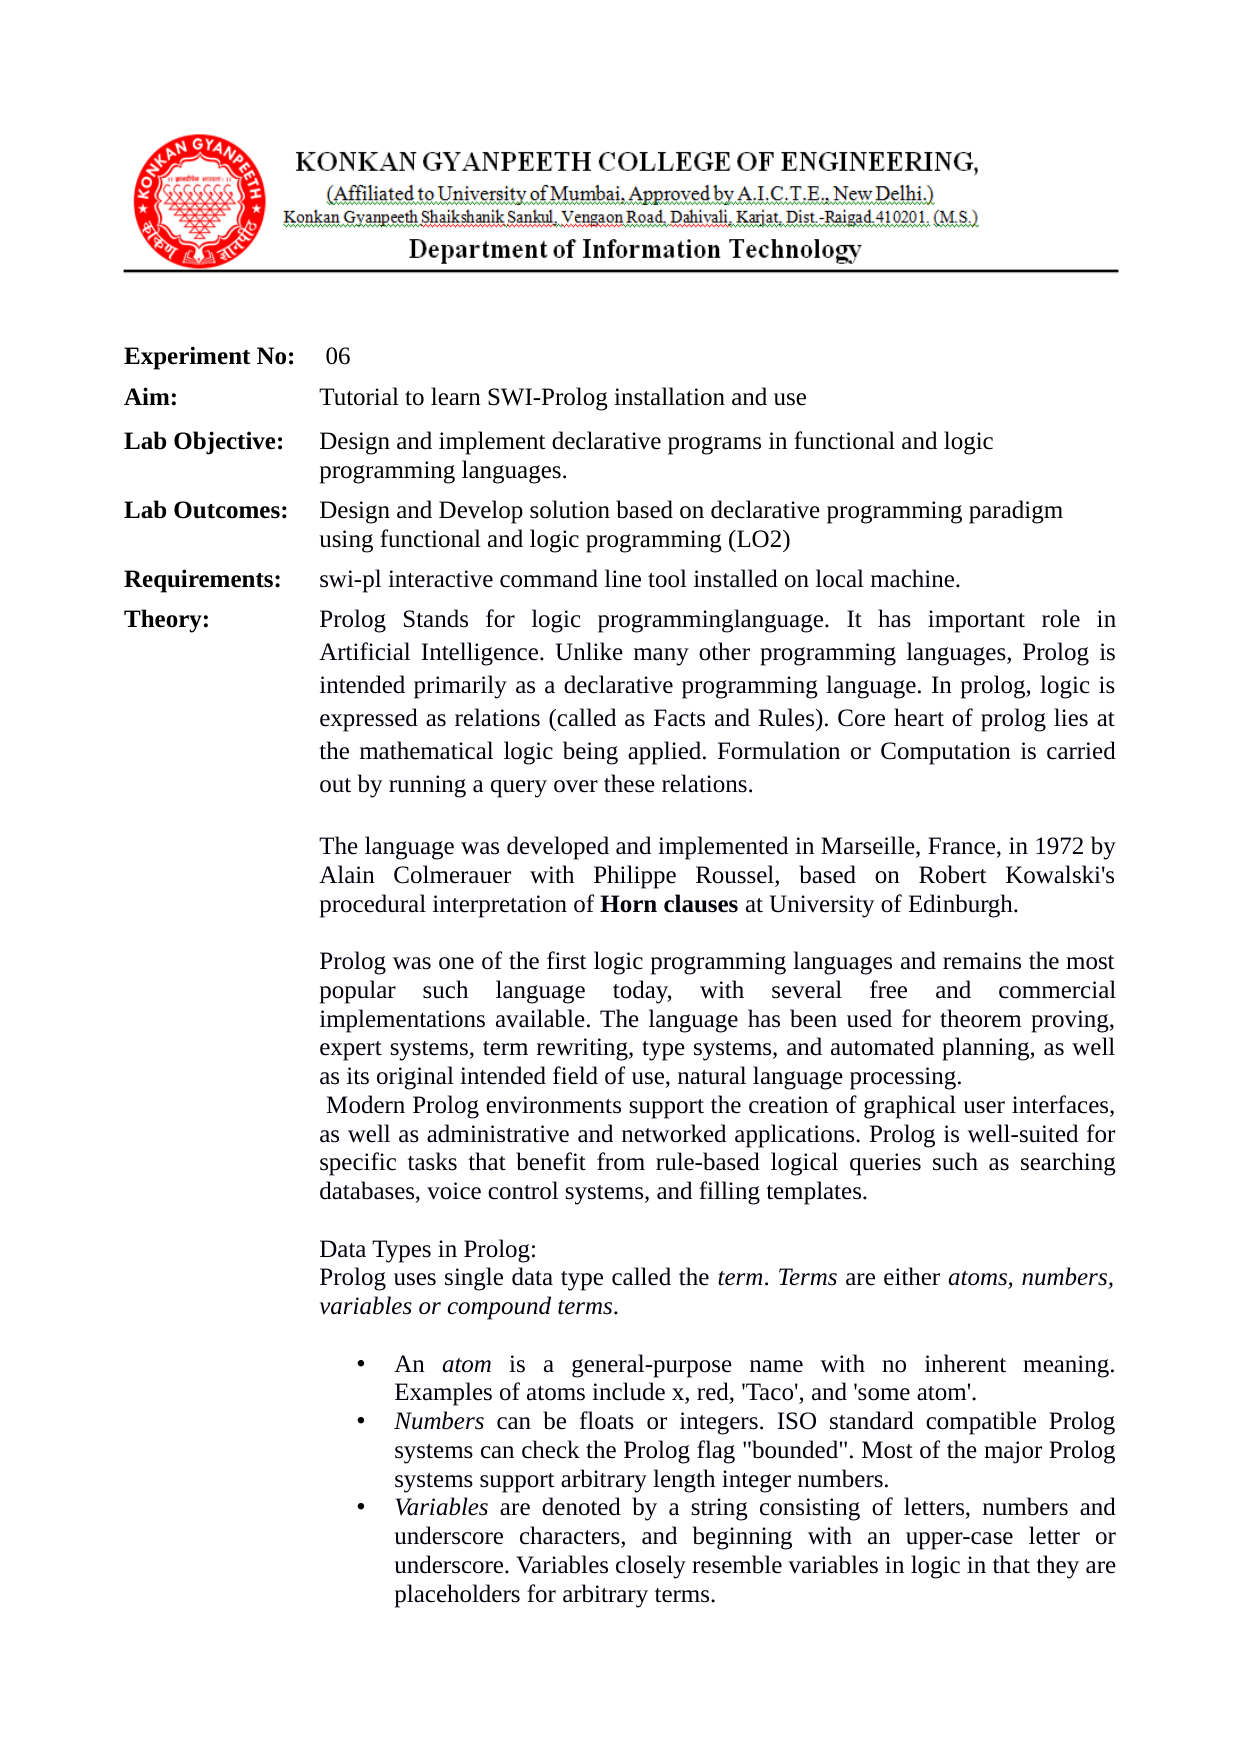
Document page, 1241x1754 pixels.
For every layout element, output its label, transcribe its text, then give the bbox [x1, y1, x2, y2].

table_cell Aim: [118, 376, 313, 420]
table_header Experiment No: [118, 336, 313, 376]
picture [118, 118, 1123, 278]
table_cell Tutorial to learn SWI-Prolog installation and use [313, 376, 1122, 420]
table_cell Theory: [118, 599, 313, 1613]
table_cell Design and Develop solution based on declarative programming paradigm using functional and logic programming (LO2) [313, 489, 1122, 558]
table_cell swi-pl interactive command line tool installed on local machine. [313, 558, 1122, 598]
table_cell Lab Objective: [118, 420, 313, 489]
table_cell Lab Outcomes: [118, 489, 313, 558]
table_header 06 [313, 336, 1122, 376]
table_cell Design and implement declarative programs in functional and logic programming languages. [313, 420, 1122, 489]
table_cell Requirements: [118, 558, 313, 598]
table_cell Prolog Stands for logic programminglanguage. It has important role in Artificial Intelligence. Unlike many other programming languages, Prolog is intended primarily as a declarative programming language. In prolog, logic is expressed as relations (called as Facts and Rules). Core heart of prolog lies at the mathematical logic being applied. Formulation or Computation is carried out by running a query over these relations. The language was developed and implemented in Marseille, France, in 1972 by Alain Colmerauer with Philippe Roussel, based on Robert Kowalski's procedural interpretation of Horn clauses at University of Edinburgh. Prolog was one of the first logic programming languages and remains the most popular such language today, with several free and commercial implementations available. The language has been used for theorem proving, expert systems, term rewriting, type systems, and automated planning, as well as its original intended field of use, natural language processing. Modern Prolog environments support the creation of graphical user interfaces, as well as administrative and networked applications. Prolog is well-suited for specific tasks that benefit from rule-based logical queries such as searching databases, voice control systems, and filling templates. Data Types in Prolog: Prolog uses single data type called the term. Terms are either atoms, numbers, variables or compound terms. An atom is a general-purpose name with no inherent meaning. Examples of atoms include x, red, 'Taco', and 'some atom'. Numbers can be floats or integers. ISO standard compatible Prolog systems can check the Prolog flag "bounded". Most of the major Prolog systems support arbitrary length integer numbers. Variables are denoted by a string consisting of letters, numbers and underscore characters, and beginning with an upper-case letter or underscore. Variables closely resemble variables in logic in that they are placeholders for arbitrary terms. A compound term is composed of an atom called a "functor" (mathematical representation of relation/function) and a number of "arguments", which are again terms. Compound terms are ordinarily written as a functor followed by a comma-separated list of argument terms, which is contained in parentheses. The number of arguments is called the term's arity. An atom can be regarded as a compound term with arity zero. An example of a compound term is person_friends(zelda, [tom, jim]). Special cases of compound terms: A List is an ordered collection of terms. It is denoted by square brackets with the terms separated by commas, or in the case of the empty list, by []. For example, [1,2,3] or [red,green,blue]. Strings: A sequence of characters surrounded by quotes is equivalent to either a list of (numeric) character codes, a list of characters (atoms of length 1), or an atom depending on the value of the Prolog flag double_quotes. For example, "to be, or not to be". Rules and Facts: Prolog programs describe relations, defined by means of clauses. Pure Prolog is restricted to Horn clauses. There are two types of clauses in a prolog code: facts and rules. A rule is of the form Head :- Body. It is read as "Head is true if Body is true". A rule's body consists of calls to predicates, which are called the rule's goals. Clauses with empty bodies are called facts. An example of a fact is: cat(tom). which is equivalent to the rule: cat(tom) :- true. The built-in predicate true/0 (true functor name and arity zero) is always true. Given the above fact, one can ask: is tom a cat? ?- cat(tom). Yes what things are cats? ?- cat(X). X = tom Clauses with bodies are called rules. An example of a rule is: animal(X) :- cat(X). If we add that rule and ask what things are animals? ?- animal(X). X = tom Execution : Execution of a Prolog program is initiated by the user's posting of a single goal, called the query. Logically, the Prolog engine tries to find a resolution refutation of the negated query. (resolution refutation is formal logical proof technique that is much like proof by contradiction used in geo,etric proofs) The resolution method used by Prolog is called SLD resolution. If the negated query can be refuted (Proven False logically), it follows that the query, with the appropriate variable bindings in place, is a logical consequence of the program. In that case, all generated variable bindings are reported to the user, and the query is said to have succeeded. Operationally, Prolog's execution strategy can be thought of as a generalization of function calls in other languages, one difference being that multiple clause heads can match a given call. In that case, the system creates a choice-point, unifies the goal with the clause head of the first alternative, and continues with the goals of that first alternative. If any goal fails in the course of executing the program, all variable bindings that were made since the most recent choice-point was created are undone, and execution continues with the next alternative of that choice-point. This execution strategy is called chronological backtracking or simply backtracking. [313, 599, 1122, 1613]
